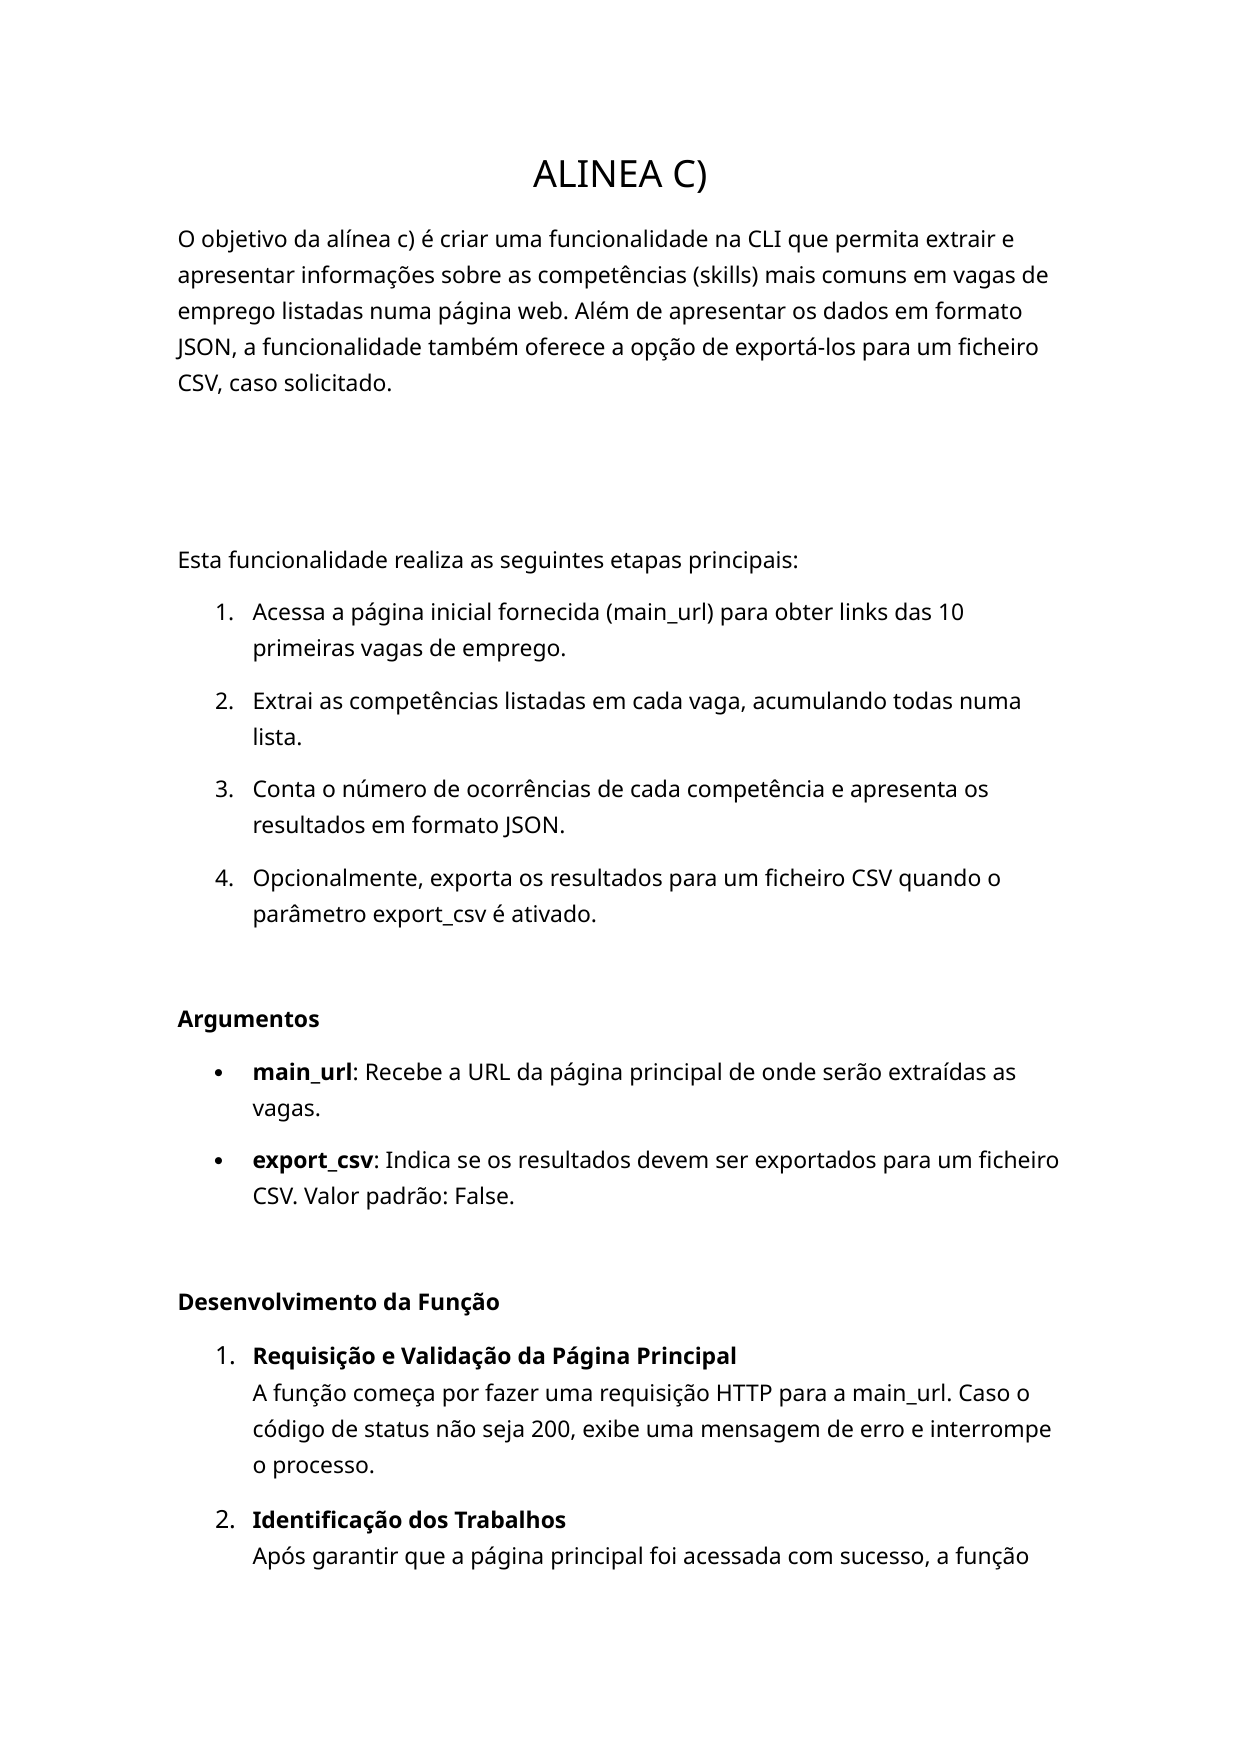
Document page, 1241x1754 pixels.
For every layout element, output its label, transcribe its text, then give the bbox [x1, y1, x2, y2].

list Conta o número de ocorrências de cada competência e apresenta os resultados em formato JSON. [215, 773, 1063, 841]
list Identificação dos Trabalhos Após garantir que a página principal foi acessada com sucesso, a função [215, 1501, 1063, 1571]
list Acessa a página inicial fornecida (main_url) para obter links das 10 primeiras vagas de emprego. [215, 596, 1063, 663]
text Esta funcionalidade realiza as seguintes etapas principais: [177, 544, 1063, 575]
list Requisição e Validação da Página Principal A função começa por fazer uma requisição HTTP para a main_url. Caso o código de status não seja 200, exibe uma mensagem de erro e interrompe o processo. [215, 1338, 1063, 1480]
list Extrai as competências listadas em cada vaga, acumulando todas numa lista. [215, 685, 1063, 752]
text Desenvolvimento da Função [177, 1285, 1063, 1317]
list export_csv: Indica se os resultados devem ser exportados para um ficheiro CSV. Valor padrão: False. [215, 1144, 1063, 1211]
text Argumentos [177, 1003, 1063, 1034]
text ALINEA C) [177, 148, 1063, 199]
text O objetivo da alínea c) é criar uma funcionalidade na CLI que permita extrair e apresentar informações sobre as competências (skills) mais comuns em vagas de emprego listadas numa página web. Além de apresentar os dados em formato JSON, a funcionalidade também oferece a opção de exportá-los para um ficheiro CSV, caso solicitado. [177, 223, 1063, 470]
list main_url: Recebe a URL da página principal de onde serão extraídas as vagas. [215, 1056, 1063, 1123]
list Opcionalmente, exporta os resultados para um ficheiro CSV quando o parâmetro export_csv é ativado. [215, 862, 1063, 929]
